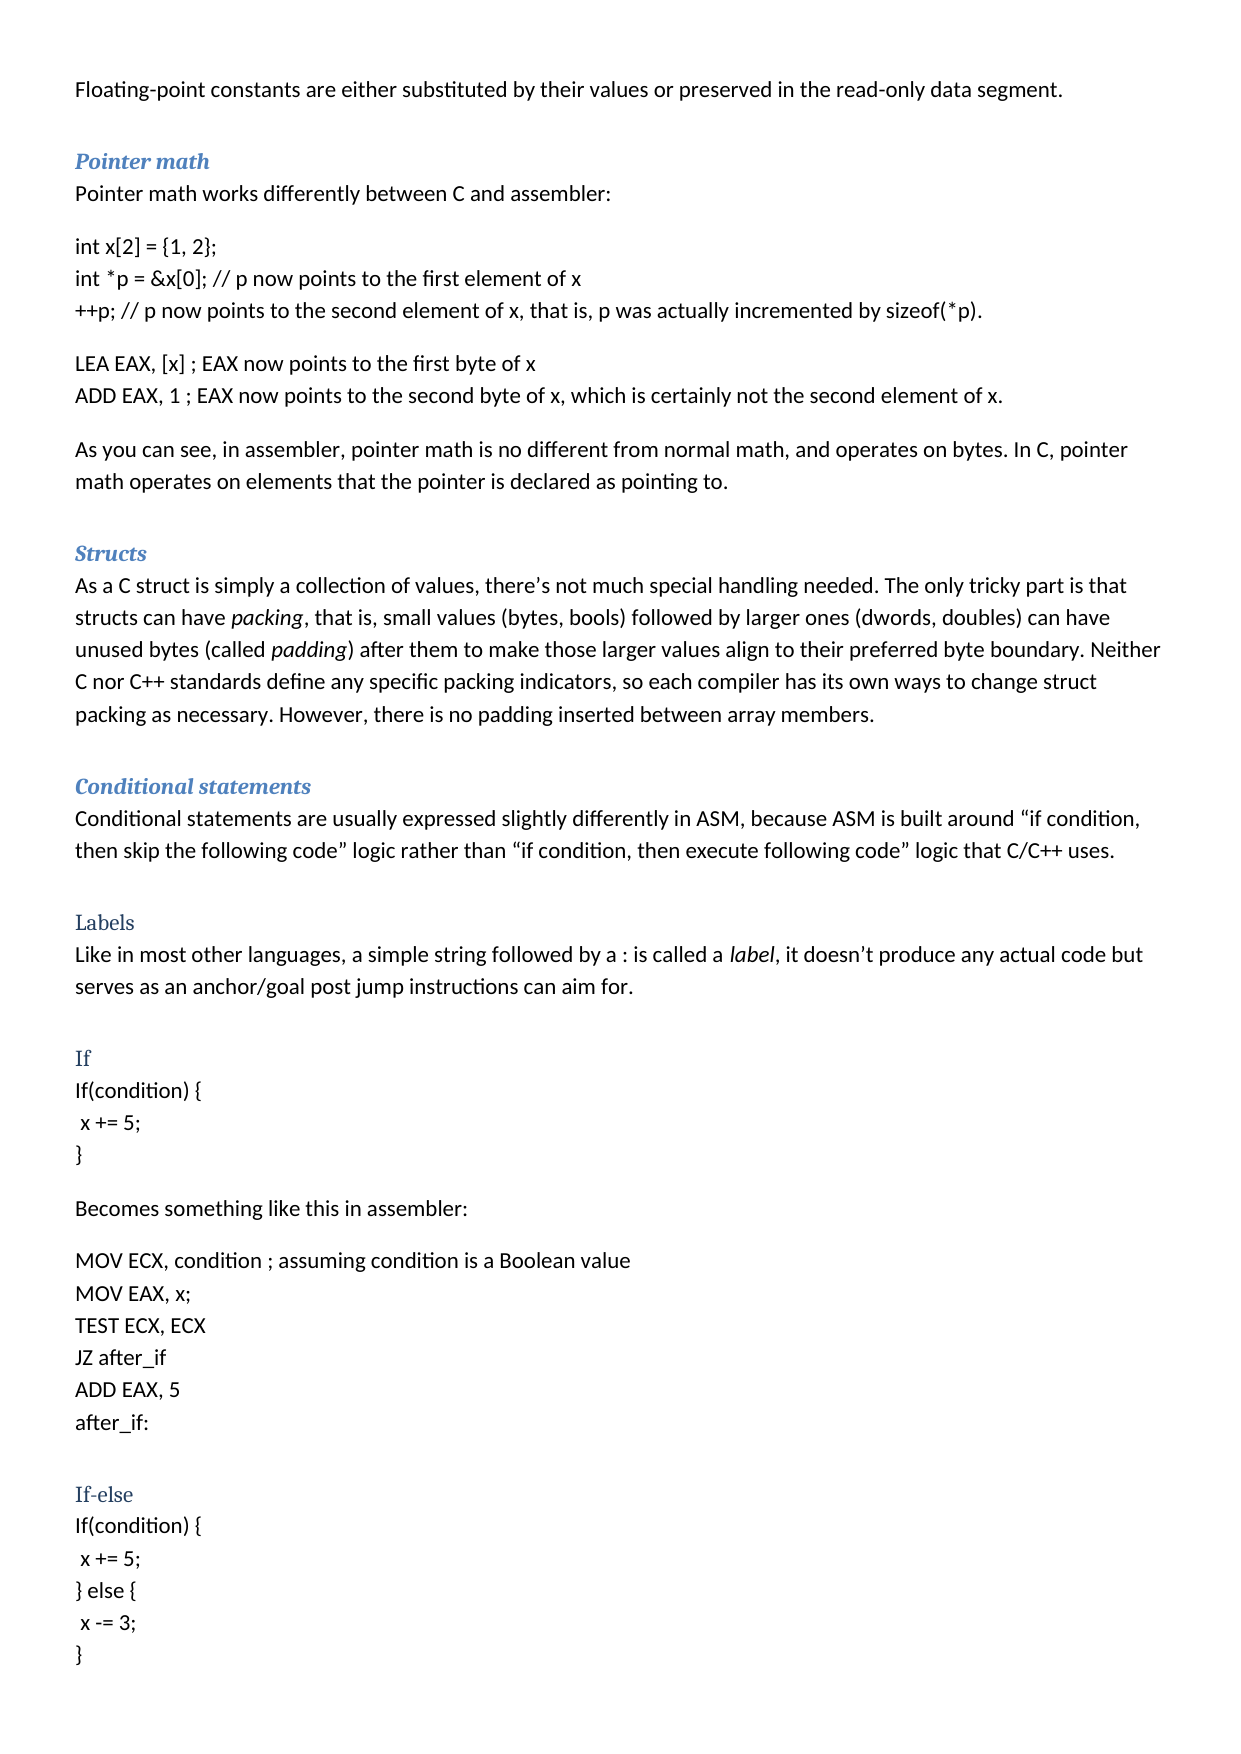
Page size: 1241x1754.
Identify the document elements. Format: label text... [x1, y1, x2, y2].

text Conditional statements are usually expressed slightly differently in ASM, because ASM is built around “if condition, then skip the following code” logic rather than “if condition, then execute following code” logic that C/C++ uses. [75, 804, 1165, 864]
text If(condition) { x += 5; } [75, 1076, 1165, 1169]
subtitle If [75, 1046, 1165, 1072]
subtitle Labels [75, 910, 1165, 936]
text As a C struct is simply a collection of values, there’s not much special handling needed. The only tricky part is that structs can have packing, that is, small values (bytes, bools) followed by larger ones (dwords, doubles) can have unused bytes (called padding) after them to make those larger values align to their preferred byte boundary. Neither C nor C++ standards define any specific packing indicators, so each compiler has its own ways to change struct packing as necessary. However, there is no padding inserted between array members. [75, 571, 1165, 728]
subtitle Pointer math [75, 149, 1165, 175]
text Pointer math works differently between C and assembler: [75, 179, 1165, 207]
text int x[2] = {1, 2}; int *p = &x[0]; // p now points to the first element of x ++p; // p now points to the second element of x, that is, p was actually incremented by sizeof(*p). [75, 232, 1165, 324]
text If(condition) { x += 5; } else { x -= 3; } [75, 1512, 1165, 1668]
text MOV ECX, condition ; assuming condition is a Boolean value MOV EAX, x; TEST ECX, ECX JZ after_if ADD EAX, 5 after_if: [75, 1247, 1165, 1436]
text Floating-point constants are either substituted by their values or preserved in the read-only data segment. [75, 75, 1165, 103]
subtitle Conditional statements [75, 773, 1165, 800]
text LEA EAX, [x] ; EAX now points to the first byte of x ADD EAX, 1 ; EAX now points to the second byte of x, which is certainly not the second element of x. [75, 349, 1165, 410]
text Like in most other languages, a simple string followed by a : is called a label, it doesn’t produce any actual code but serves as an anchor/goal post jump instructions can aim for. [75, 940, 1165, 1000]
subtitle Structs [75, 541, 1165, 567]
text As you can see, in assembler, pointer math is no different from normal math, and operates on bytes. In C, pointer math operates on elements that the pointer is declared as pointing to. [75, 435, 1165, 495]
subtitle If-else [75, 1481, 1165, 1508]
text Becomes something like this in assembler: [75, 1194, 1165, 1222]
